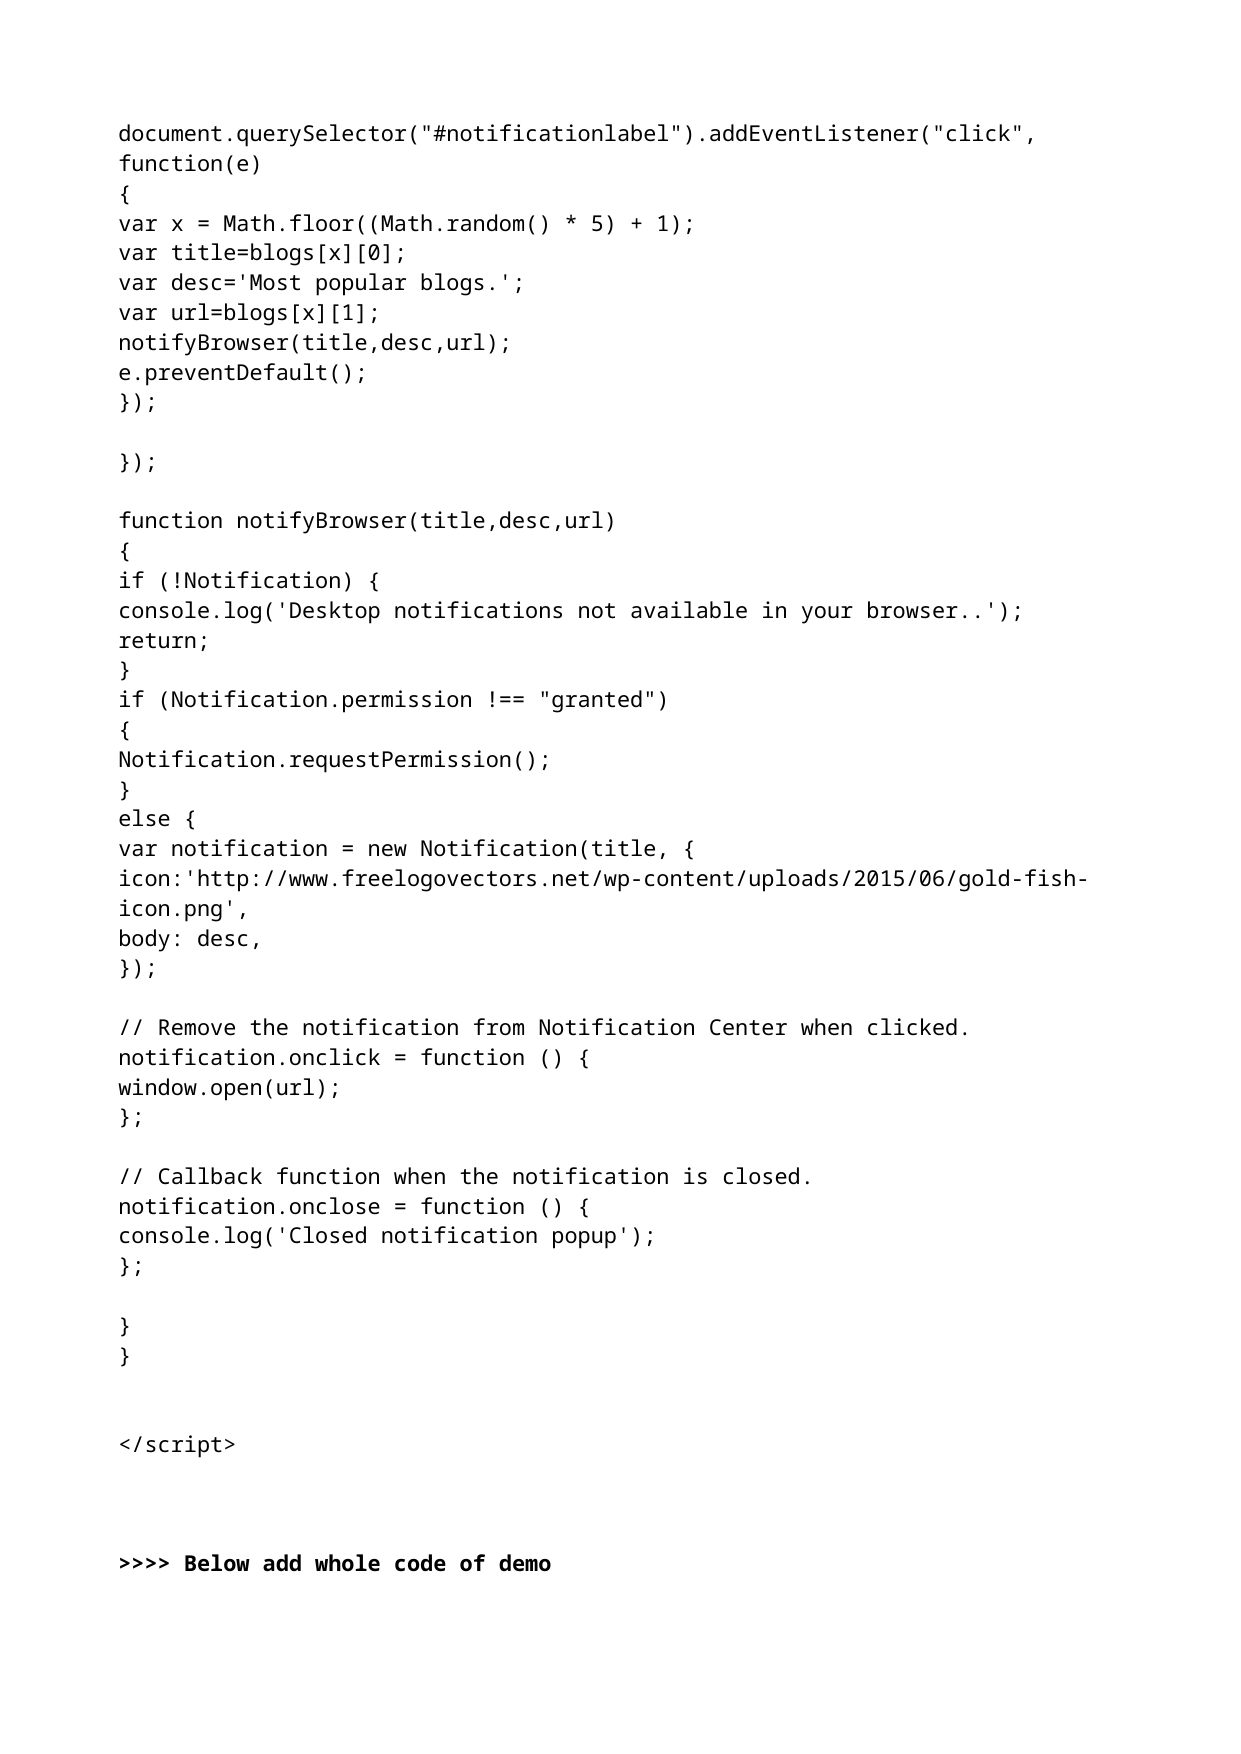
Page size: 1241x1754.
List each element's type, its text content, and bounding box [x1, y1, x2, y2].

text var title=blogs[x][0]; [118, 237, 1122, 267]
text notifyBrowser(title,desc,url); [118, 327, 1122, 356]
text Notification.requestPermission(); [118, 744, 1122, 773]
text { [118, 535, 1122, 565]
text // Remove the notification from Notification Center when clicked. [118, 1012, 1122, 1042]
text window.open(url); [118, 1071, 1122, 1101]
text } [118, 773, 1122, 803]
text var x = Math.floor((Math.random() * 5) + 1); [118, 207, 1122, 237]
text } [118, 1339, 1122, 1369]
text }; [118, 1250, 1122, 1280]
text icon:'http://www.freelogovectors.net/wp-content/uploads/2015/06/gold-fish-icon.png', [118, 863, 1122, 922]
text } [118, 1310, 1122, 1339]
text }); [118, 446, 1122, 476]
text }); [118, 952, 1122, 982]
text document.querySelector("#notificationlabel").addEventListener("click", function(e) [118, 118, 1122, 178]
text if (!Notification) { [118, 565, 1122, 595]
text notification.onclick = function () { [118, 1042, 1122, 1071]
text }); [118, 386, 1122, 416]
text >>>> Below add whole code of demo [118, 1548, 1122, 1578]
text return; [118, 624, 1122, 654]
text } [118, 654, 1122, 684]
text console.log('Desktop notifications not available in your browser..'); [118, 595, 1122, 624]
text var desc='Most popular blogs.'; [118, 267, 1122, 297]
text { [118, 178, 1122, 207]
text if (Notification.permission !== "granted") [118, 684, 1122, 714]
text notification.onclose = function () { [118, 1191, 1122, 1220]
text { [118, 714, 1122, 744]
text </script> [118, 1429, 1122, 1459]
text e.preventDefault(); [118, 356, 1122, 386]
text // Callback function when the notification is closed. [118, 1161, 1122, 1191]
text function notifyBrowser(title,desc,url) [118, 505, 1122, 535]
text else { [118, 803, 1122, 833]
text var notification = new Notification(title, { [118, 833, 1122, 863]
text console.log('Closed notification popup'); [118, 1220, 1122, 1250]
text var url=blogs[x][1]; [118, 297, 1122, 327]
text body: desc, [118, 922, 1122, 952]
text }; [118, 1101, 1122, 1131]
